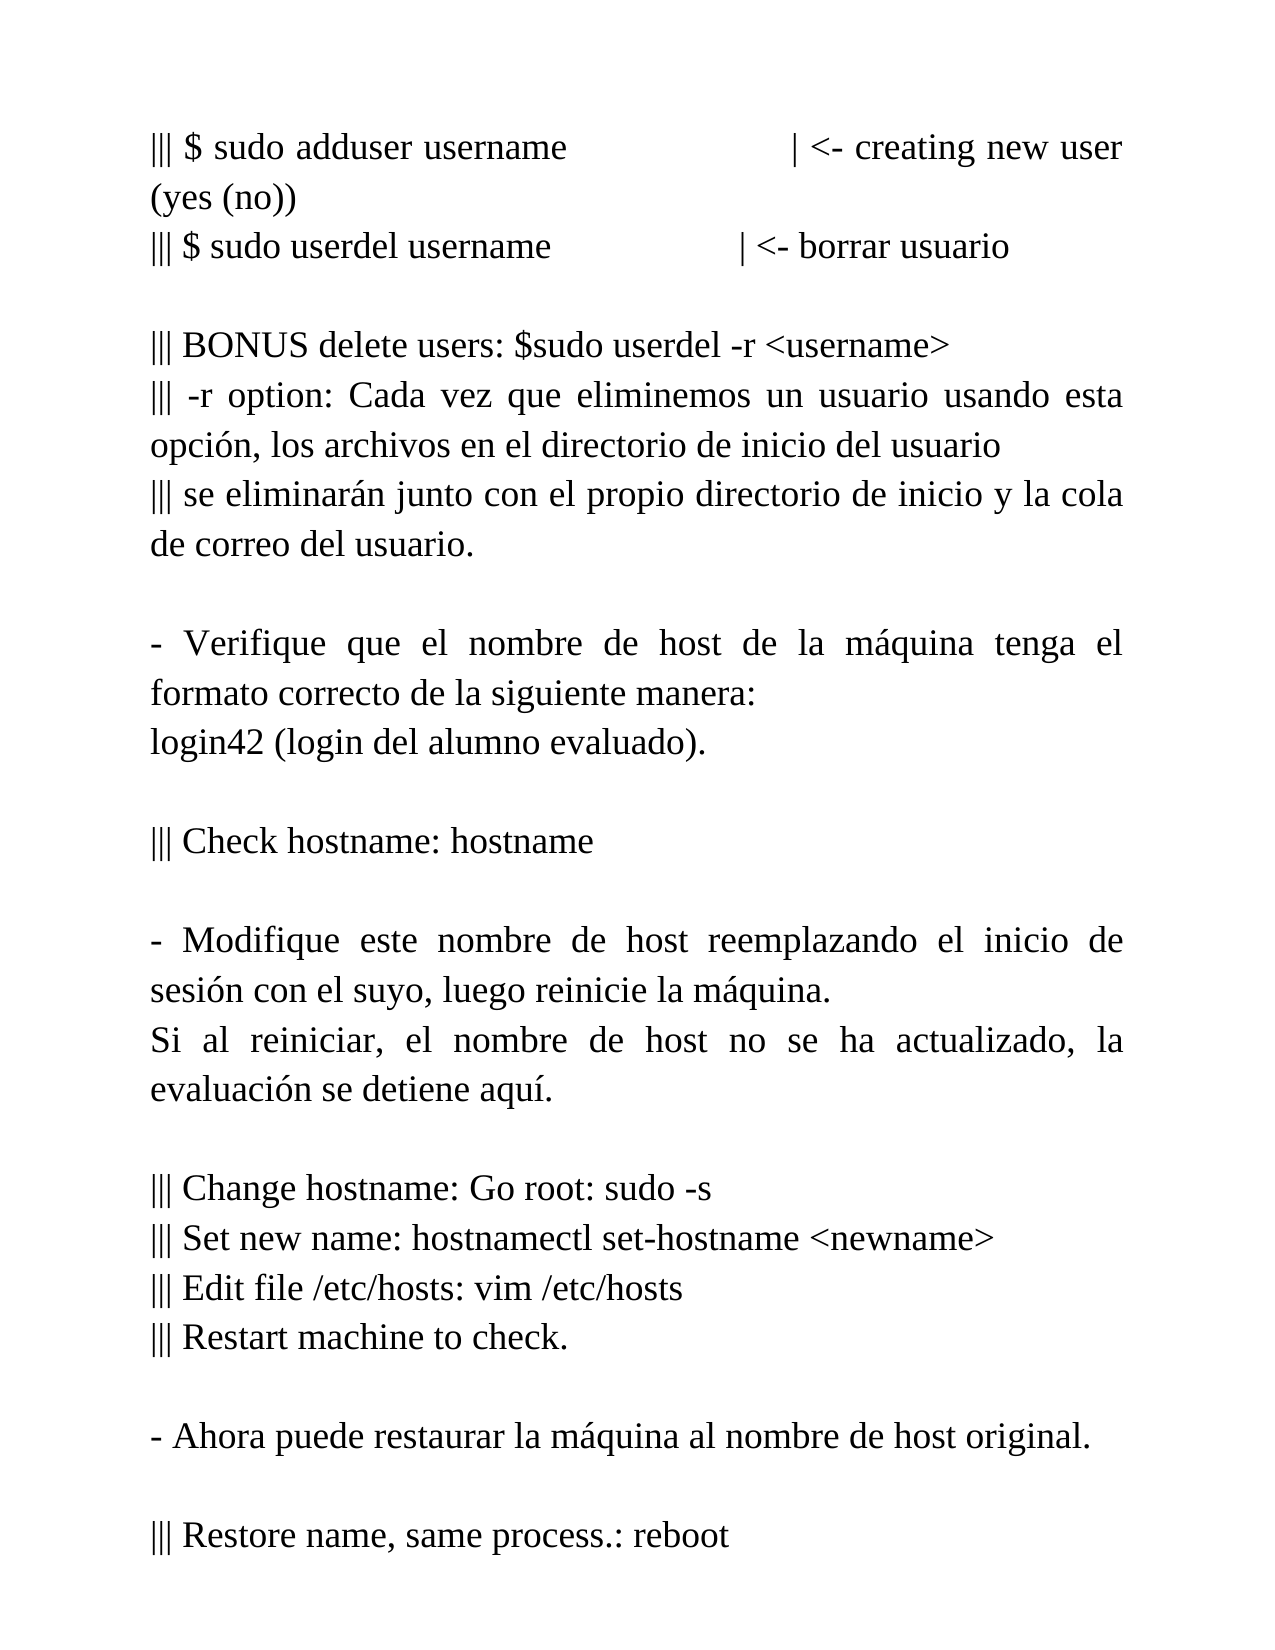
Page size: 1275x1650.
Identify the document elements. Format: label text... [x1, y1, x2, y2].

text ||| BONUS delete users: $sudo userdel -r <username> [150, 323, 1125, 366]
text ||| Set new name: hostnamectl set-hostname <newname> [150, 1215, 1125, 1258]
text ||| $ sudo userdel username | <- borrar usuario [150, 224, 1125, 267]
text - Modifique este nombre de host reemplazando el inicio de sesión con el suyo, luego reinicie la máquina. [150, 918, 1125, 1011]
text ||| $ sudo adduser username | <- creating new user (yes (no)) [150, 124, 1125, 217]
text ||| Restart machine to check. [150, 1314, 1125, 1358]
text ||| Edit file /etc/hosts: vim /etc/hosts [150, 1265, 1125, 1308]
text - Verifique que el nombre de host de la máquina tenga el formato correcto de la siguiente manera: [150, 620, 1125, 713]
text ||| Change hostname: Go root: sudo -s [150, 1166, 1125, 1209]
text - Ahora puede restaurar la máquina al nombre de host original. [150, 1414, 1125, 1457]
text ||| Check hostname: hostname [150, 819, 1125, 862]
text ||| -r option: Cada vez que eliminemos un usuario usando esta opción, los archivos en el directorio de inicio del usuario [150, 372, 1125, 465]
text Si al reiniciar, el nombre de host no se ha actualizado, la evaluación se detiene aquí. [150, 1017, 1125, 1110]
text ||| Restore name, same process.: reboot [150, 1513, 1125, 1556]
text login42 (login del alumno evaluado). [150, 719, 1125, 763]
text ||| se eliminarán junto con el propio directorio de inicio y la cola de correo del usuario. [150, 472, 1125, 564]
